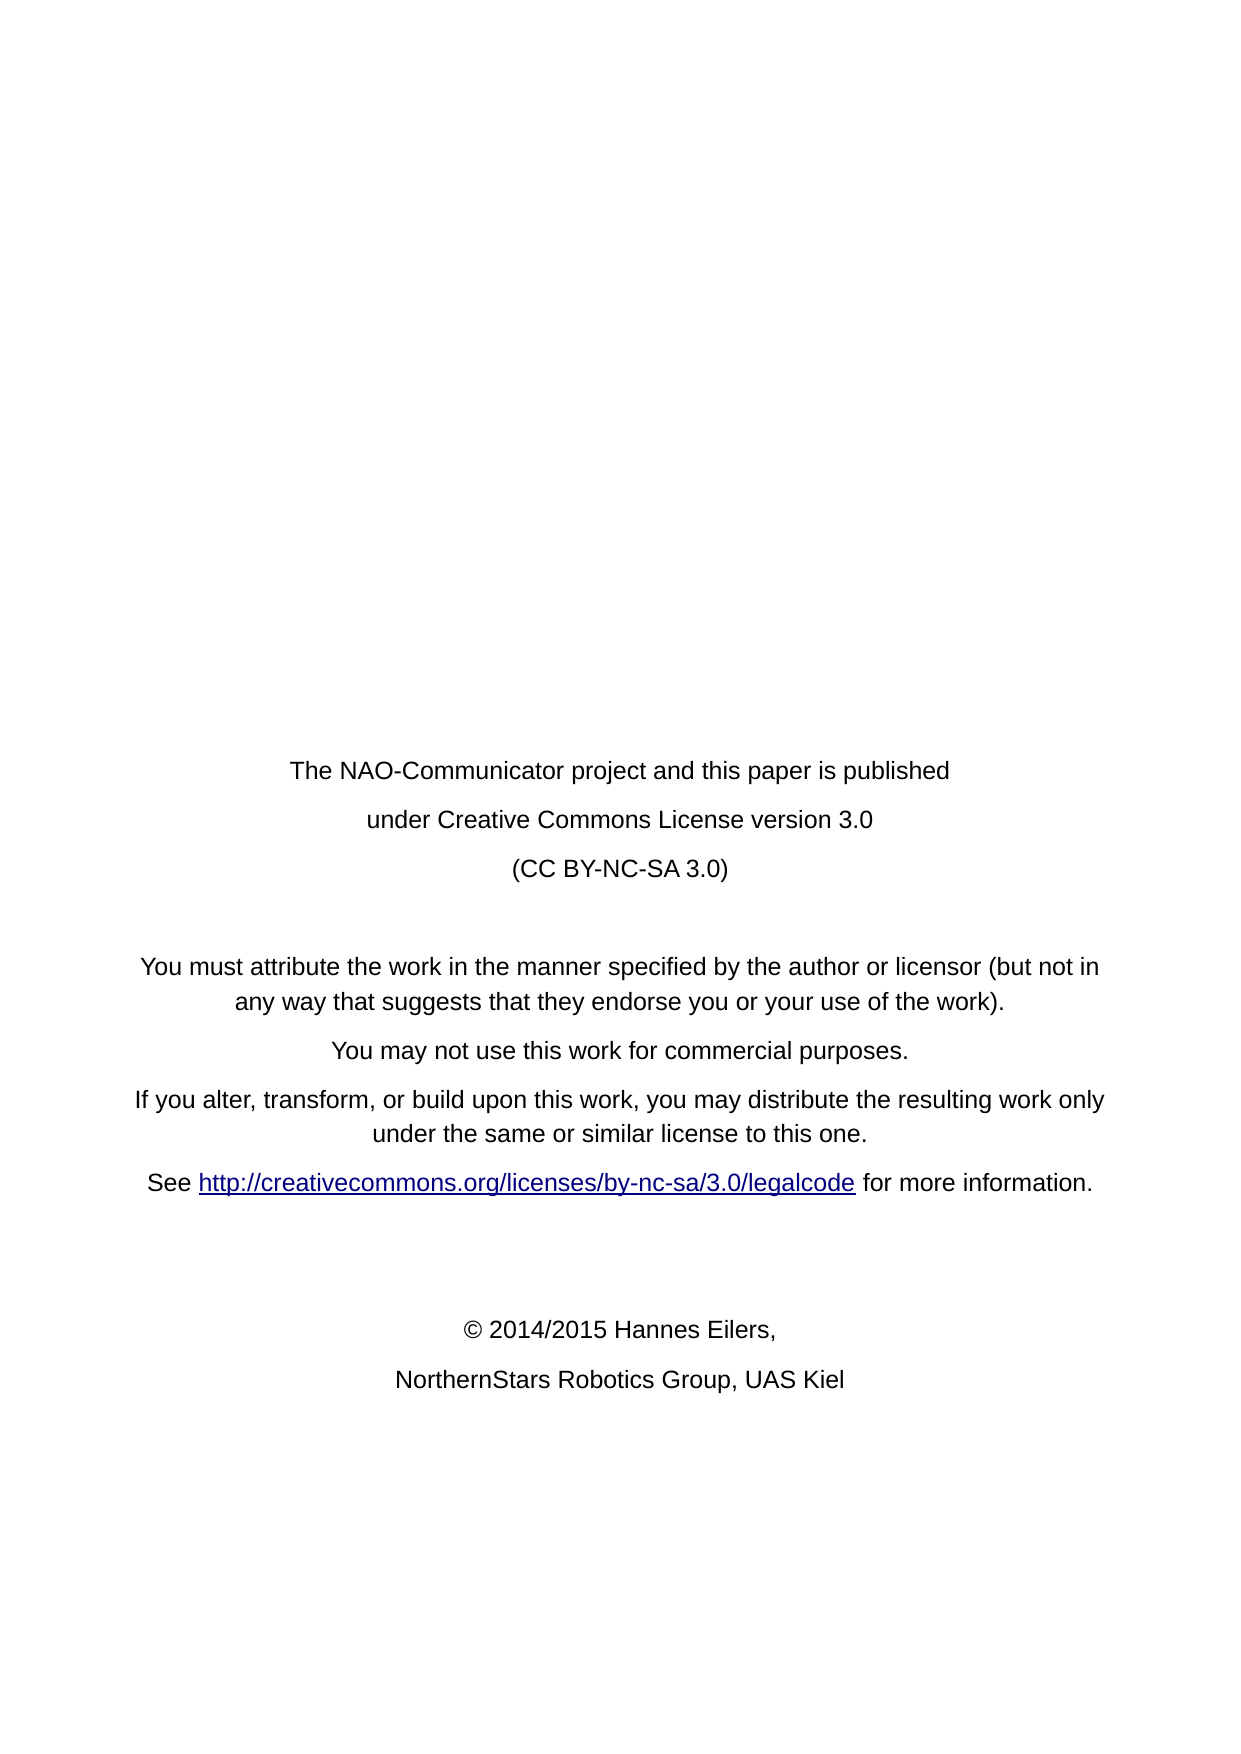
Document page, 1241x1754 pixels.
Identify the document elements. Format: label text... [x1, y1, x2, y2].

text See http://creativecommons.org/licenses/by-nc-sa/3.0/legalcode for more information. [118, 1168, 1122, 1197]
text © 2014/2015 Hannes Eilers, [118, 1316, 1122, 1344]
text If you alter, transform, or build upon this work, you may distribute the resulting work only under the same or similar license to this one. [118, 1085, 1122, 1148]
text The NAO-Communicator project and this paper is published [118, 756, 1122, 785]
text (CC BY-NC-SA 3.0) [118, 854, 1122, 883]
text NorthernStars Robotics Group, UAS Kiel [118, 1364, 1122, 1393]
text You must attribute the work in the manner specified by the author or licensor (but not in any way that suggests that they endorse you or your use of the work). [118, 952, 1122, 1015]
text You may not use this work for commercial purposes. [118, 1036, 1122, 1064]
text under Creative Commons License version 3.0 [118, 805, 1122, 834]
